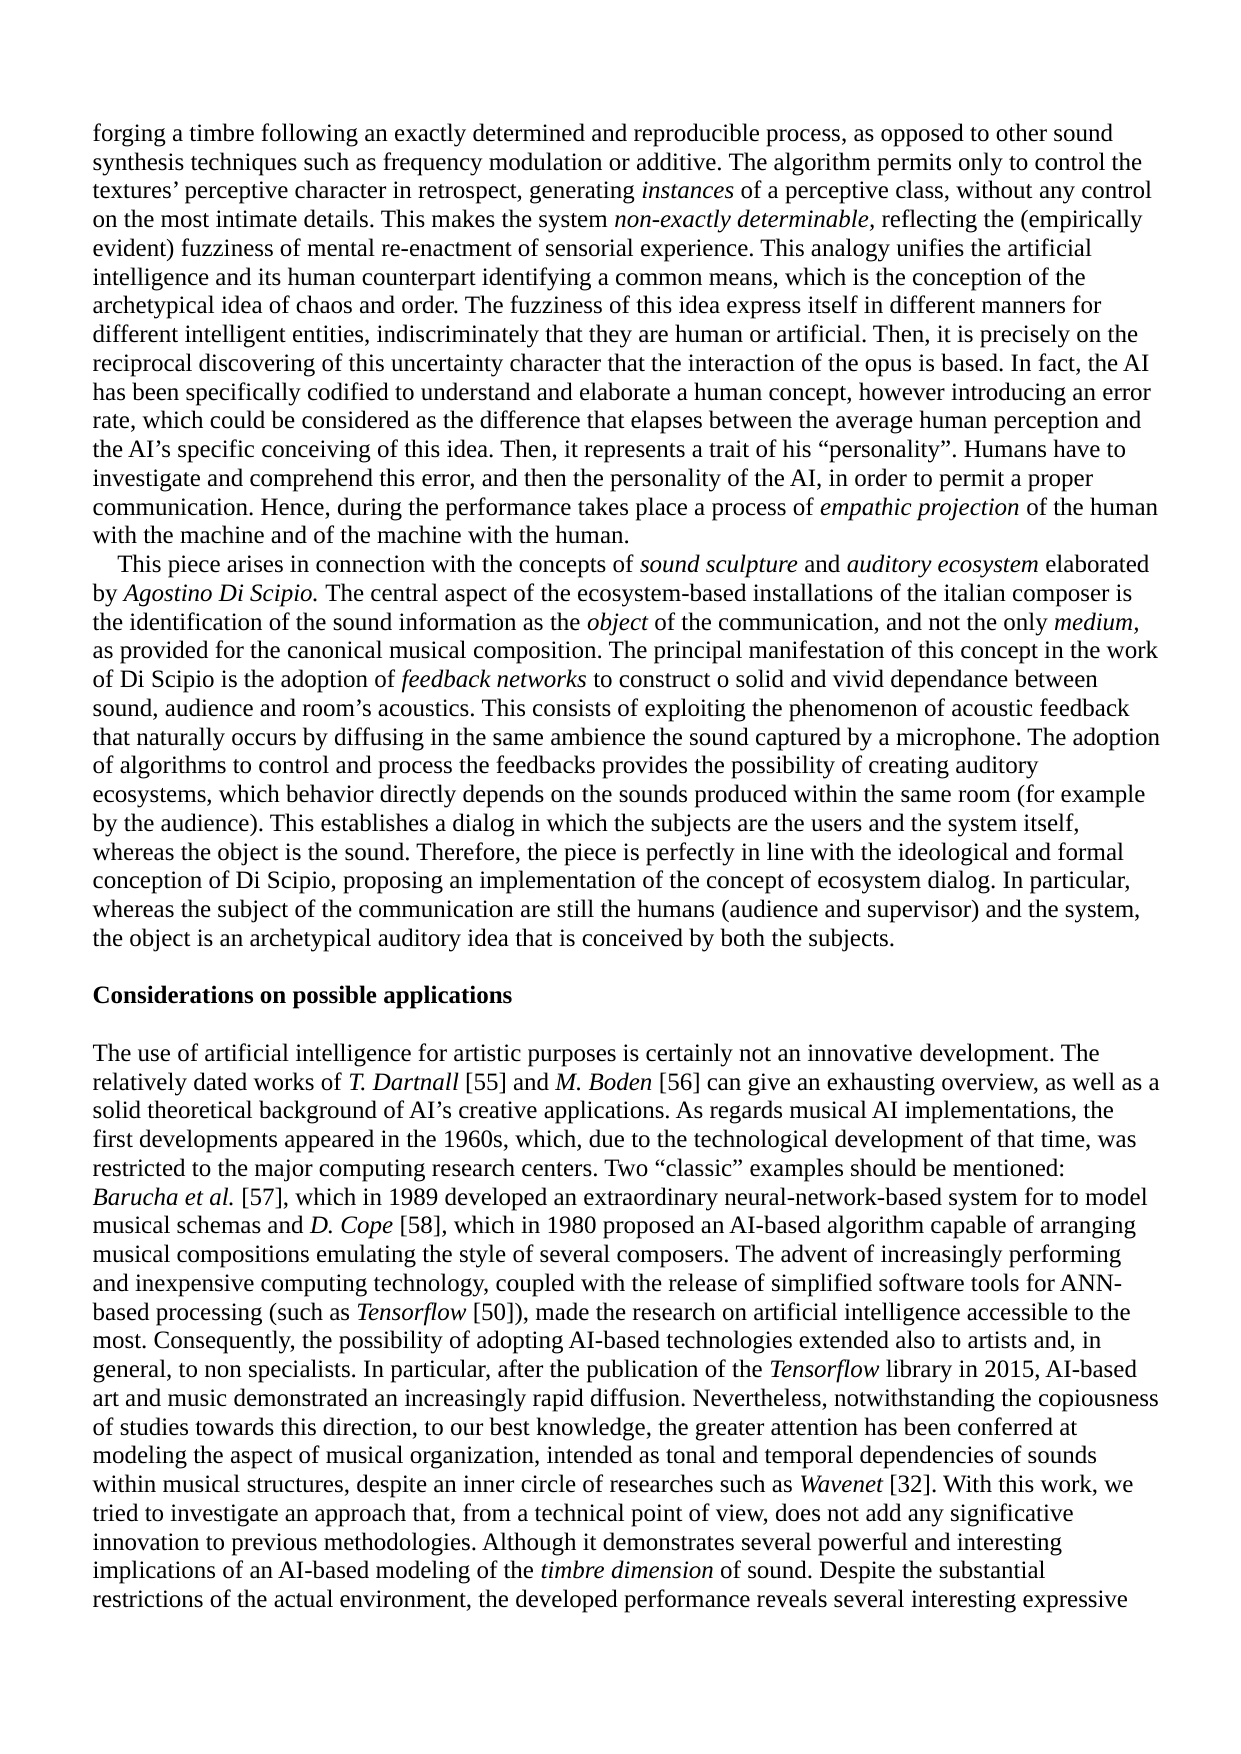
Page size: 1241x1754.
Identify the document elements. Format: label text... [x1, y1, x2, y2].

text The use of artificial intelligence for artistic purposes is certainly not an innovative development. The relatively dated works of T. Dartnall [55] and M. Boden [56] can give an exhausting overview, as well as a solid theoretical background of AI’s creative applications. As regards musical AI implementations, the first developments appeared in the 1960s, which, due to the technological development of that time, was restricted to the major computing research centers. Two “classic” examples should be mentioned: Barucha et al. [57], which in 1989 developed an extraordinary neural-network-based system for to model musical schemas and D. Cope [58], which in 1980 proposed an AI-based algorithm capable of arranging musical compositions emulating the style of several composers. The advent of increasingly performing and inexpensive computing technology, coupled with the release of simplified software tools for ANN-based processing (such as Tensorflow [50]), made the research on artificial intelligence accessible to the most. Consequently, the possibility of adopting AI-based technologies extended also to artists and, in general, to non specialists. In particular, after the publication of the Tensorflow library in 2015, AI-based art and music demonstrated an increasingly rapid diffusion. Nevertheless, notwithstanding the copiousness of studies towards this direction, to our best knowledge, the greater attention has been conferred at modeling the aspect of musical organization, intended as tonal and temporal dependencies of sounds within musical structures, despite an inner circle of researches such as Wavenet [32]. With this work, we tried to investigate an approach that, from a technical point of view, does not add any significative innovation to previous methodologies. Although it demonstrates several powerful and interesting implications of an AI-based modeling of the timbre dimension of sound. Despite the substantial restrictions of the actual environment, the developed performance reveals several interesting expressive [92, 1038, 1160, 1613]
text This piece arises in connection with the concepts of sound sculpture and auditory ecosystem elaborated by Agostino Di Scipio. The central aspect of the ecosystem-based installations of the italian composer is the identification of the sound information as the object of the communication, and not the only medium, as provided for the canonical musical composition. The principal manifestation of this concept in the work of Di Scipio is the adoption of feedback networks to construct o solid and vivid dependance between sound, audience and room’s acoustics. This consists of exploiting the phenomenon of acoustic feedback that naturally occurs by diffusing in the same ambience the sound captured by a microphone. The adoption of algorithms to control and process the feedbacks provides the possibility of creating auditory ecosystems, which behavior directly depends on the sounds produced within the same room (for example by the audience). This establishes a dialog in which the subjects are the users and the system itself, whereas the object is the sound. Therefore, the piece is perfectly in line with the ideological and formal conception of Di Scipio, proposing an implementation of the concept of ecosystem dialog. In particular, whereas the subject of the communication are still the humans (audience and supervisor) and the system, the object is an archetypical auditory idea that is conceived by both the subjects. [92, 549, 1160, 952]
text forging a timbre following an exactly determined and reproducible process, as opposed to other sound synthesis techniques such as frequency modulation or additive. The algorithm permits only to control the textures’ perceptive character in retrospect, generating instances of a perceptive class, without any control on the most intimate details. This makes the system non-exactly determinable, reflecting the (empirically evident) fuzziness of mental re-enactment of sensorial experience. This analogy unifies the artificial intelligence and its human counterpart identifying a common means, which is the conception of the archetypical idea of chaos and order. The fuzziness of this idea express itself in different manners for different intelligent entities, indiscriminately that they are human or artificial. Then, it is precisely on the reciprocal discovering of this uncertainty character that the interaction of the opus is based. In fact, the AI has been specifically codified to understand and elaborate a human concept, however introducing an error rate, which could be considered as the difference that elapses between the average human perception and the AI’s specific conceiving of this idea. Then, it represents a trait of his “personality”. Humans have to investigate and comprehend this error, and then the personality of the AI, in order to permit a proper communication. Hence, during the performance takes place a process of empathic projection of the human with the machine and of the machine with the human. [92, 118, 1160, 549]
text Considerations on possible applications [92, 981, 1160, 1009]
